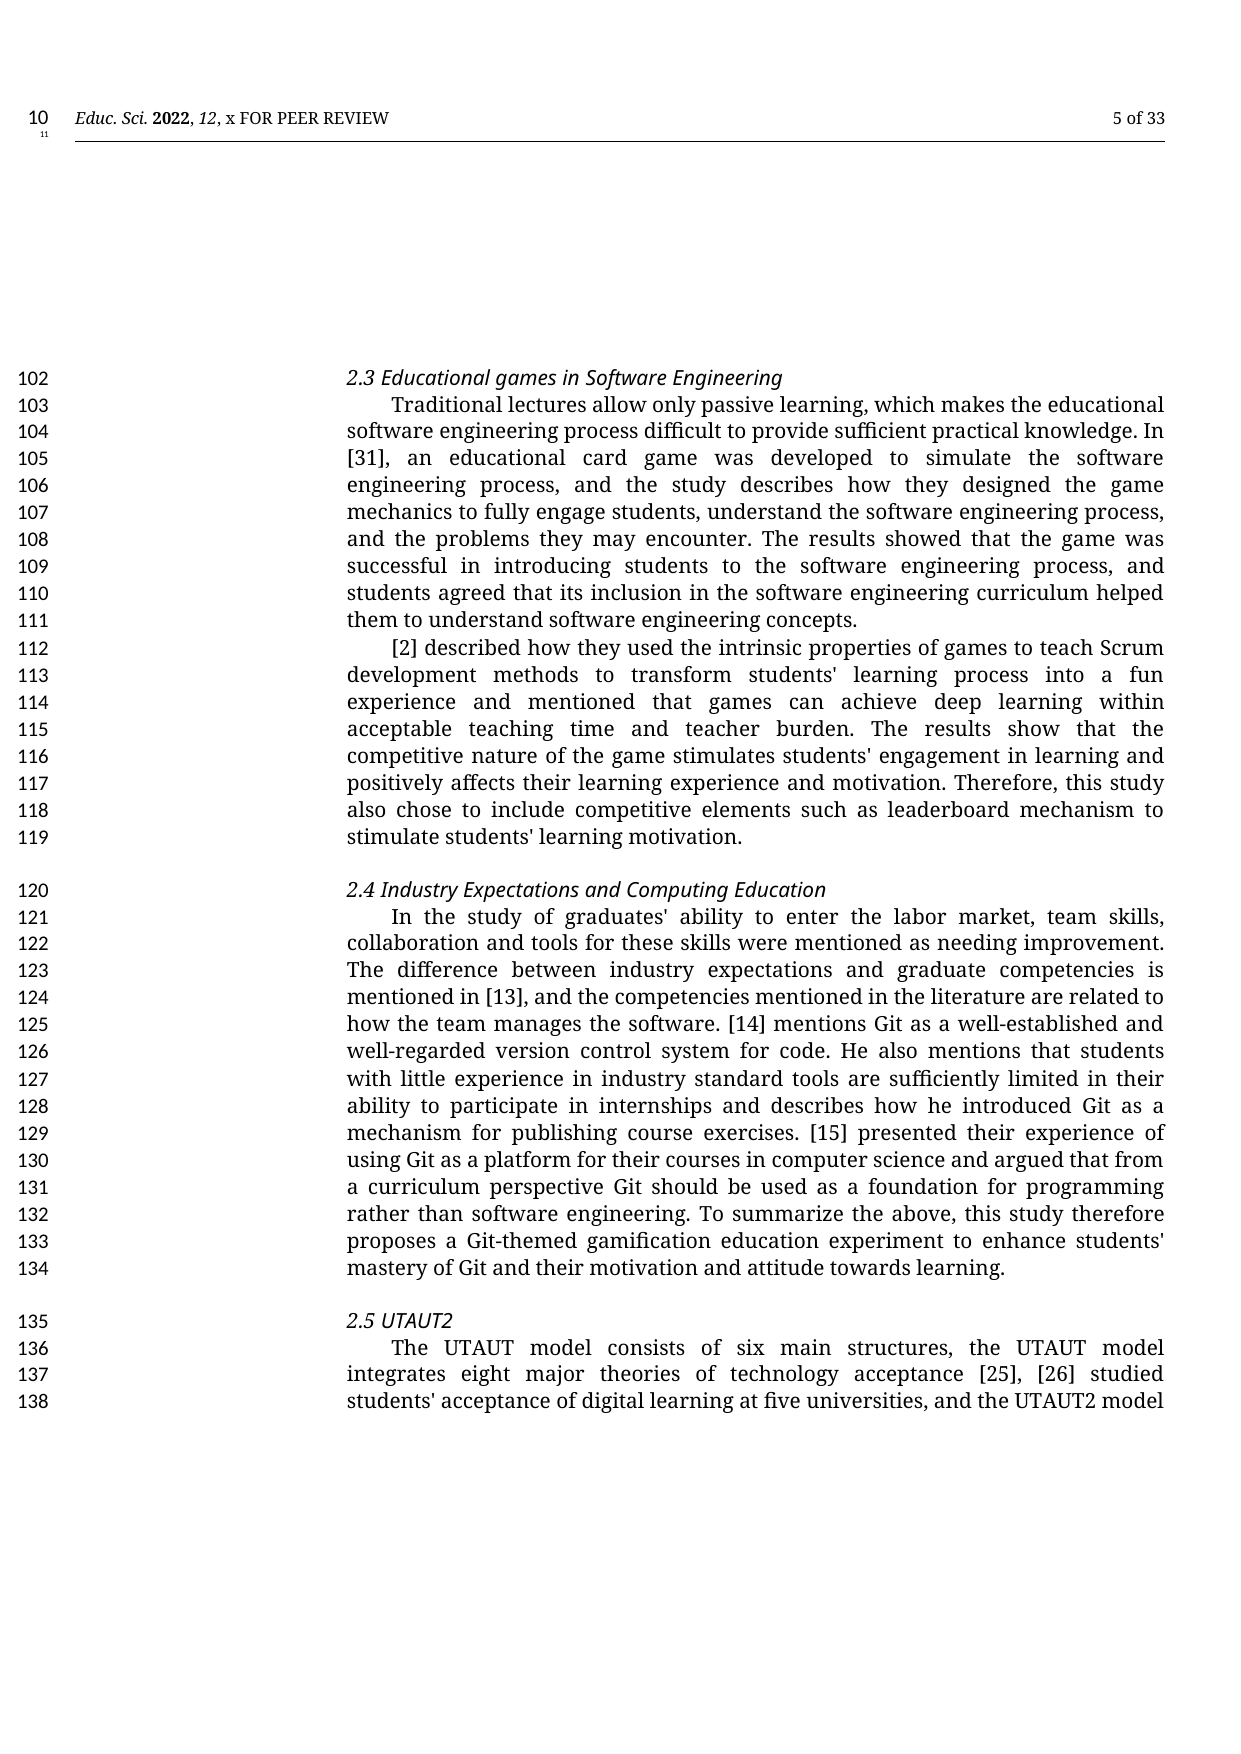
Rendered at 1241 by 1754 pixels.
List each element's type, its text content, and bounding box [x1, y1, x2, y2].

subtitle 2.4 Industry Expectations and Computing Education [347, 876, 1165, 903]
text Traditional lectures allow only passive learning, which makes the educational software engineering process difficult to provide sufficient practical knowledge. In [31], an educational card game was developed to simulate the software engineering process, and the study describes how they designed the game mechanics to fully engage students, understand the software engineering process, and the problems they may encounter. The results showed that the game was successful in introducing students to the software engineering process, and students agreed that its inclusion in the software engineering curriculum helped them to understand software engineering concepts. [347, 390, 1165, 634]
subtitle 2.3 Educational games in Software Engineering [347, 363, 1165, 390]
subtitle 2.5 UTAUT2 [347, 1307, 1165, 1334]
text [2] described how they used the intrinsic properties of games to teach Scrum development methods to transform students' learning process into a fun experience and mentioned that games can achieve deep learning within acceptable teaching time and teacher burden. The results show that the competitive nature of the game stimulates students' engagement in learning and positively affects their learning experience and motivation. Therefore, this study also chose to include competitive elements such as leaderboard mechanism to stimulate students' learning motivation. [347, 634, 1165, 851]
text In the study of graduates' ability to enter the labor market, team skills, collaboration and tools for these skills were mentioned as needing improvement. The difference between industry expectations and graduate competencies is mentioned in [13], and the competencies mentioned in the literature are related to how the team manages the software. [14] mentions Git as a well-established and well-regarded version control system for code. He also mentions that students with little experience in industry standard tools are sufficiently limited in their ability to participate in internships and describes how he introduced Git as a mechanism for publishing course exercises. [15] presented their experience of using Git as a platform for their courses in computer science and argued that from a curriculum perspective Git should be used as a foundation for programming rather than software engineering. To summarize the above, this study therefore proposes a Git-themed gamification education experiment to enhance students' mastery of Git and their motivation and attitude towards learning. [347, 903, 1165, 1282]
text The UTAUT model consists of six main structures, the UTAUT model integrates eight major theories of technology acceptance [25], [26] studied students' acceptance of digital learning at five universities, and the UTAUT2 model [347, 1334, 1165, 1415]
